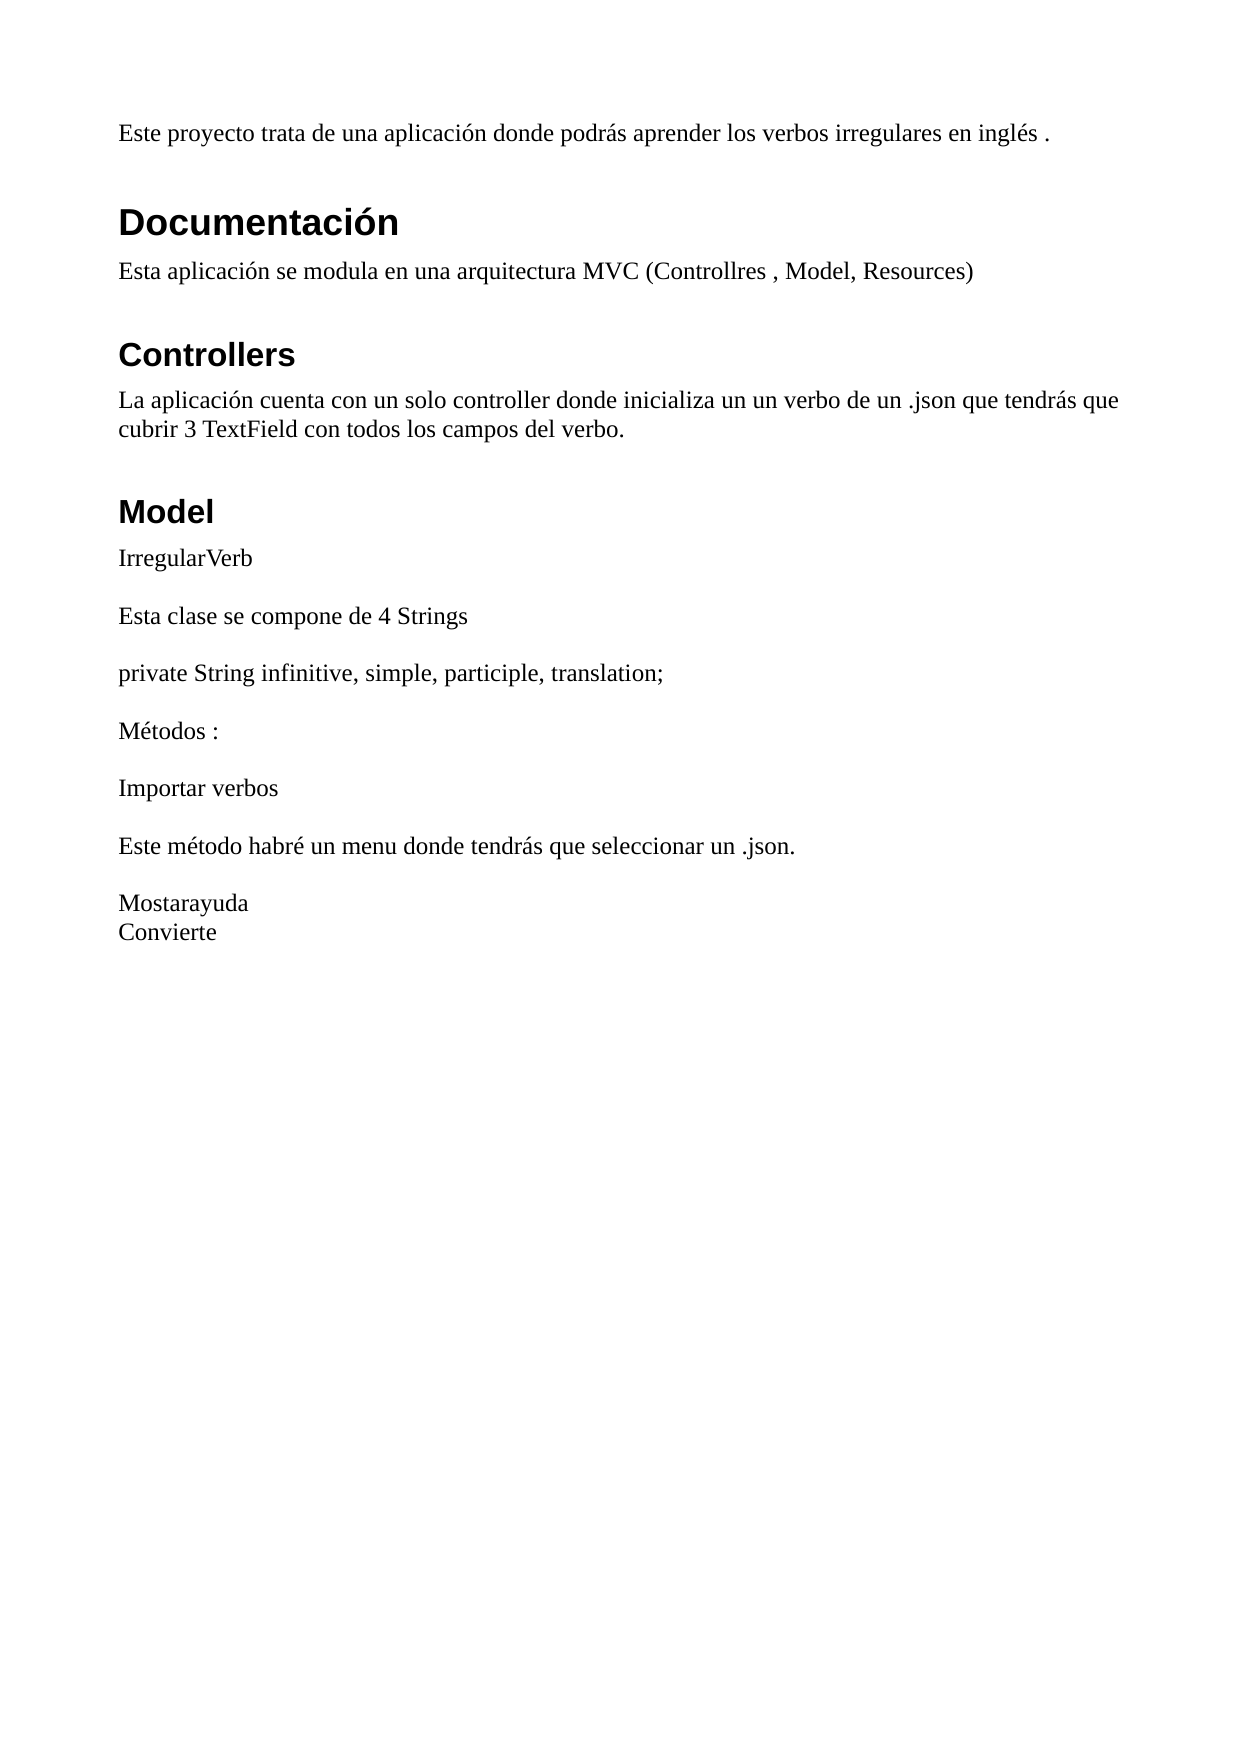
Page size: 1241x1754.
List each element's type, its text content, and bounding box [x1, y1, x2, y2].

text Importar verbos [118, 773, 1122, 802]
text Este proyecto trata de una aplicación donde podrás aprender los verbos irregulares en inglés . [118, 118, 1122, 147]
subtitle Documentación [118, 201, 1122, 244]
subtitle Controllers [118, 334, 1122, 373]
text Convierte [118, 917, 1122, 946]
text IrregularVerb [118, 543, 1122, 572]
text Métodos : [118, 716, 1122, 745]
text Esta aplicación se modula en una arquitectura MVC (Controllres , Model, Resources) [118, 256, 1122, 285]
subtitle Model [118, 493, 1122, 531]
text La aplicación cuenta con un solo controller donde inicializa un un verbo de un .json que tendrás que cubrir 3 TextField con todos los campos del verbo. [118, 386, 1122, 443]
text Esta clase se compone de 4 Strings [118, 601, 1122, 630]
text Este método habré un menu donde tendrás que seleccionar un .json. [118, 831, 1122, 860]
text Mostarayuda [118, 888, 1122, 917]
text private String infinitive, simple, participle, translation; [118, 658, 1122, 687]
